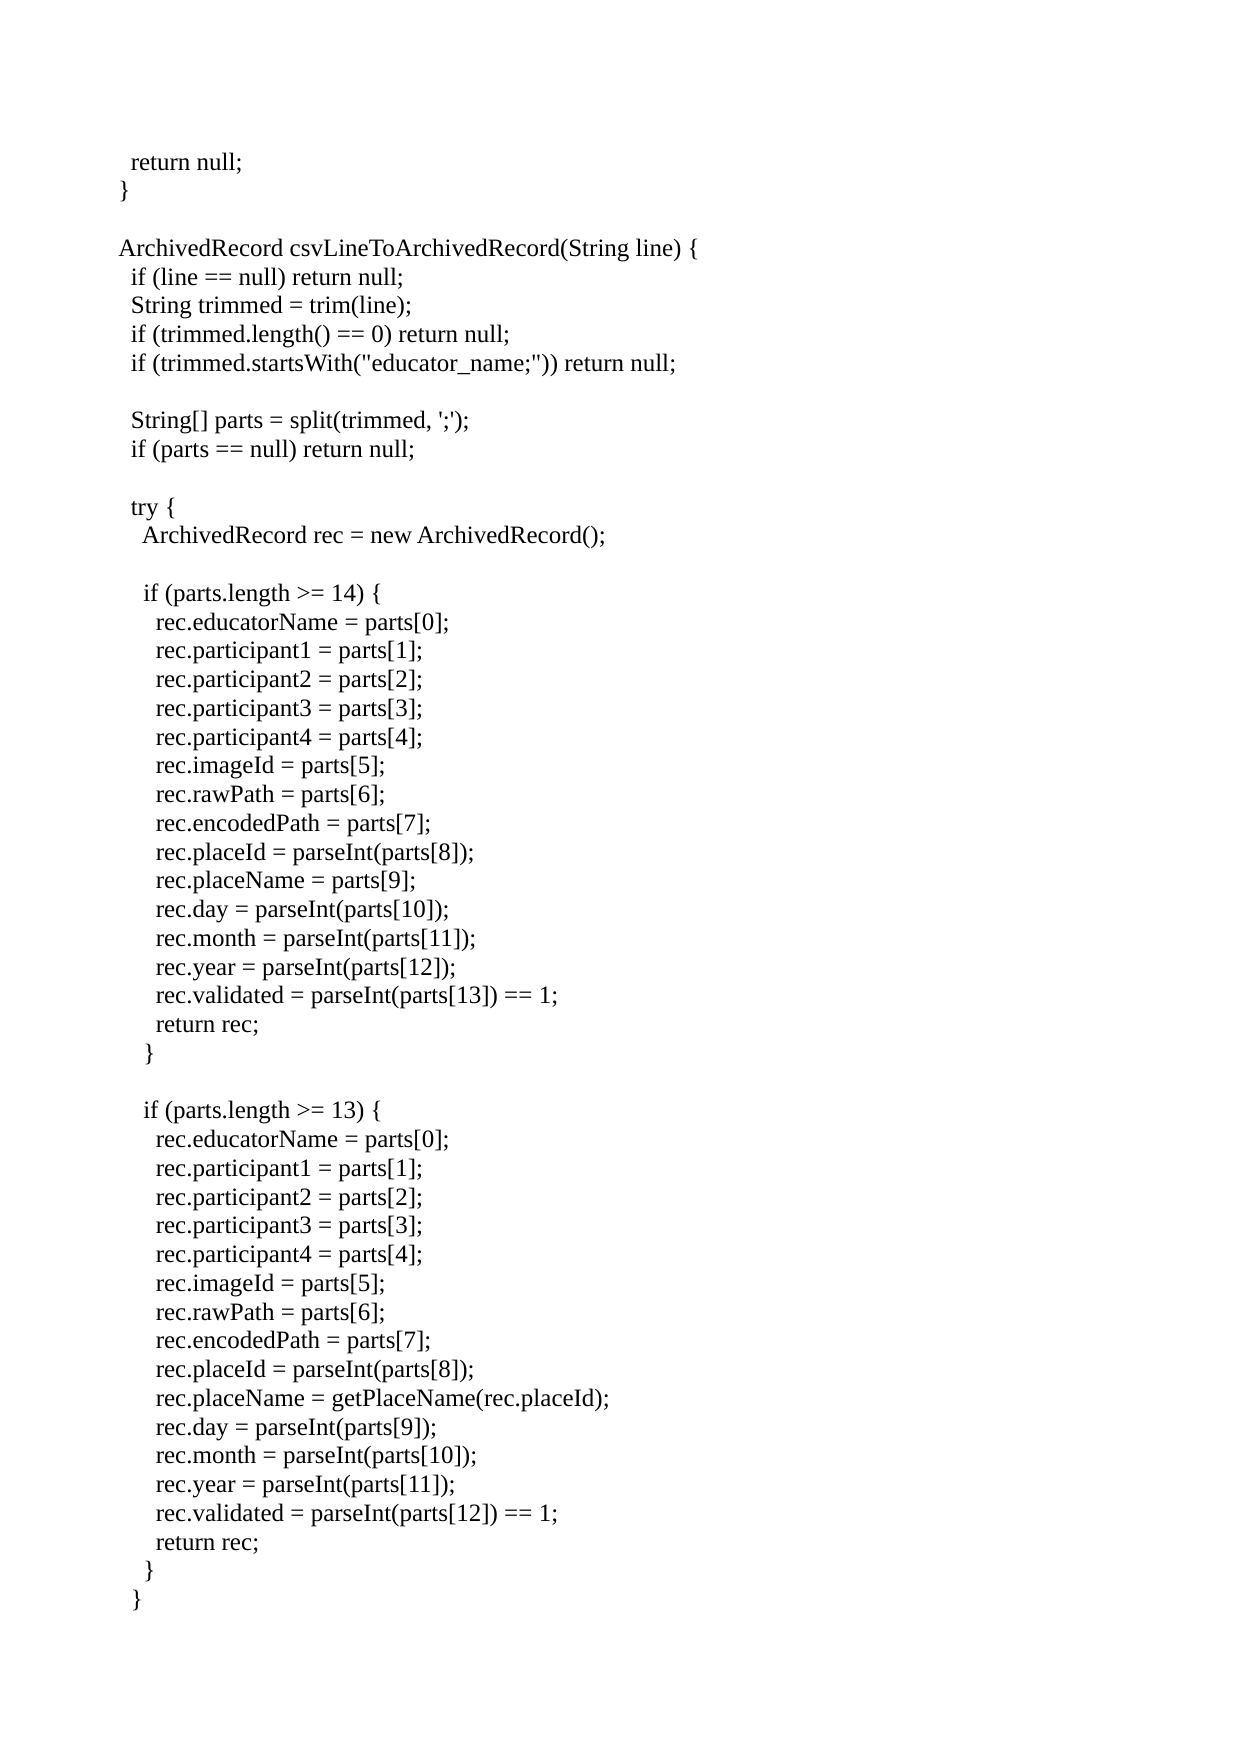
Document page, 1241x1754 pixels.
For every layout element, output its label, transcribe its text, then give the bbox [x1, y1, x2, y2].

text return null; [118, 147, 1122, 176]
text if (parts.length >= 14) { [118, 578, 1122, 607]
text rec.rawPath = parts[6]; [118, 779, 1122, 808]
text rec.placeName = parts[9]; [118, 866, 1122, 894]
text rec.participant2 = parts[2]; [118, 664, 1122, 693]
text rec.validated = parseInt(parts[12]) == 1; [118, 1498, 1122, 1527]
text } [118, 1556, 1122, 1584]
text rec.imageId = parts[5]; [118, 1268, 1122, 1297]
text rec.day = parseInt(parts[10]); [118, 894, 1122, 923]
text rec.encodedPath = parts[7]; [118, 808, 1122, 837]
text rec.educatorName = parts[0]; [118, 1124, 1122, 1153]
text if (trimmed.length() == 0) return null; [118, 319, 1122, 348]
text if (line == null) return null; [118, 262, 1122, 291]
text rec.participant2 = parts[2]; [118, 1182, 1122, 1211]
text if (parts == null) return null; [118, 434, 1122, 463]
text rec.day = parseInt(parts[9]); [118, 1412, 1122, 1441]
text rec.participant4 = parts[4]; [118, 1239, 1122, 1268]
text String trimmed = trim(line); [118, 291, 1122, 319]
text rec.month = parseInt(parts[11]); [118, 923, 1122, 952]
text String[] parts = split(trimmed, ';'); [118, 406, 1122, 434]
text } [118, 176, 1122, 204]
text rec.month = parseInt(parts[10]); [118, 1441, 1122, 1469]
text rec.participant4 = parts[4]; [118, 722, 1122, 751]
text ArchivedRecord csvLineToArchivedRecord(String line) { [118, 233, 1122, 262]
text rec.validated = parseInt(parts[13]) == 1; [118, 981, 1122, 1009]
text rec.year = parseInt(parts[11]); [118, 1469, 1122, 1498]
text } [118, 1038, 1122, 1067]
text rec.participant3 = parts[3]; [118, 693, 1122, 722]
text if (parts.length >= 13) { [118, 1096, 1122, 1124]
text return rec; [118, 1009, 1122, 1038]
text rec.encodedPath = parts[7]; [118, 1326, 1122, 1354]
text rec.placeId = parseInt(parts[8]); [118, 837, 1122, 866]
text rec.year = parseInt(parts[12]); [118, 952, 1122, 981]
text rec.placeId = parseInt(parts[8]); [118, 1354, 1122, 1383]
text rec.participant1 = parts[1]; [118, 1153, 1122, 1182]
text } [118, 1584, 1122, 1613]
text ArchivedRecord rec = new ArchivedRecord(); [118, 521, 1122, 549]
text rec.placeName = getPlaceName(rec.placeId); [118, 1383, 1122, 1412]
text rec.participant1 = parts[1]; [118, 636, 1122, 664]
text rec.educatorName = parts[0]; [118, 607, 1122, 636]
text rec.rawPath = parts[6]; [118, 1297, 1122, 1326]
text rec.participant3 = parts[3]; [118, 1211, 1122, 1239]
text if (trimmed.startsWith("educator_name;")) return null; [118, 348, 1122, 377]
text try { [118, 492, 1122, 521]
text return rec; [118, 1527, 1122, 1556]
text rec.imageId = parts[5]; [118, 751, 1122, 779]
